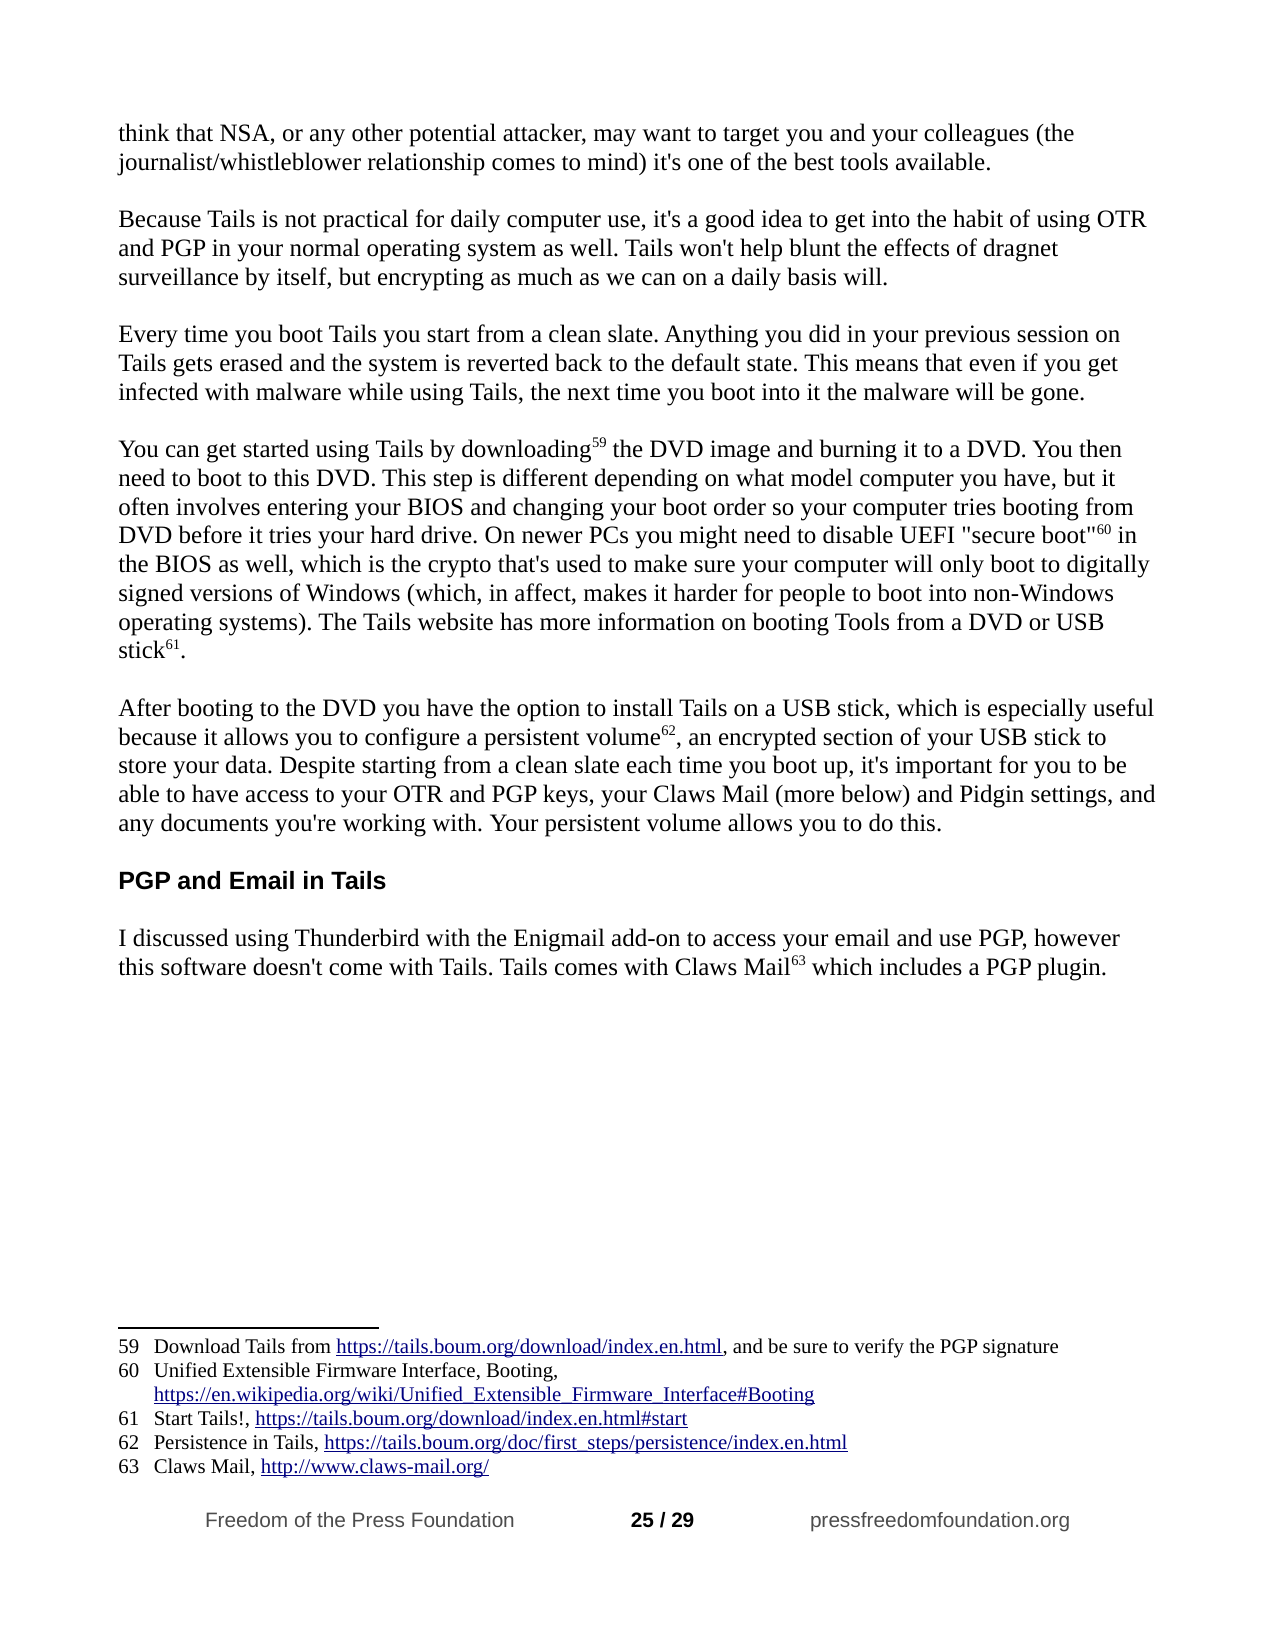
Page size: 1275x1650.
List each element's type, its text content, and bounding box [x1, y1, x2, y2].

text Start Tails!, https://tails.boum.org/download/index.en.html#start [118, 1406, 1157, 1430]
text PGP and Email in Tails [118, 866, 1157, 894]
text Because Tails is not practical for daily computer use, it's a good idea to get into the habit of using OTR and PGP in your normal operating system as well. Tails won't help blunt the effects of dragnet surveillance by itself, but encrypting as much as we can on a daily basis will. [118, 204, 1157, 291]
text Every time you boot Tails you start from a clean slate. Anything you did in your previous session on Tails gets erased and the system is reverted back to the default state. This means that even if you get infected with malware while using Tails, the next time you boot into it the malware will be gone. [118, 319, 1157, 406]
text Claws Mail, http://www.claws-mail.org/ [118, 1454, 1157, 1478]
text think that NSA, or any other potential attacker, may want to target you and your colleagues (the journalist/whistleblower relationship comes to mind) it's one of the best tools available. [118, 118, 1157, 176]
text You can get started using Tails by downloading the DVD image and burning it to a DVD. You then need to boot to this DVD. This step is different depending on what model computer you have, but it often involves entering your BIOS and changing your boot order so your computer tries booting from DVD before it tries your hard drive. On newer PCs you might need to disable UEFI "secure boot" in the BIOS as well, which is the crypto that's used to make sure your computer will only boot to digitally signed versions of Windows (which, in affect, makes it harder for people to boot into non-Windows operating systems). The Tails website has more information on booting Tools from a DVD or USB stick. [118, 434, 1157, 664]
text Unified Extensible Firmware Interface, Booting, https://en.wikipedia.org/wiki/Unified_Extensible_Firmware_Interface#Booting [118, 1358, 1157, 1406]
text I discussed using Thunderbird with the Enigmail add-on to access your email and use PGP, however this software doesn't come with Tails. Tails comes with Claws Mail which includes a PGP plugin. [118, 923, 1157, 1009]
text Persistence in Tails, https://tails.boum.org/doc/first_steps/persistence/index.en.html [118, 1430, 1157, 1454]
text After booting to the DVD you have the option to install Tails on a USB stick, which is especially useful because it allows you to configure a persistent volume, an encrypted section of your USB stick to store your data. Despite starting from a clean slate each time you boot up, it's important for you to be able to have access to your OTR and PGP keys, your Claws Mail (more below) and Pidgin settings, and any documents you're working with. Your persistent volume allows you to do this. [118, 693, 1157, 837]
text Download Tails from https://tails.boum.org/download/index.en.html, and be sure to verify the PGP signature [118, 1334, 1157, 1358]
